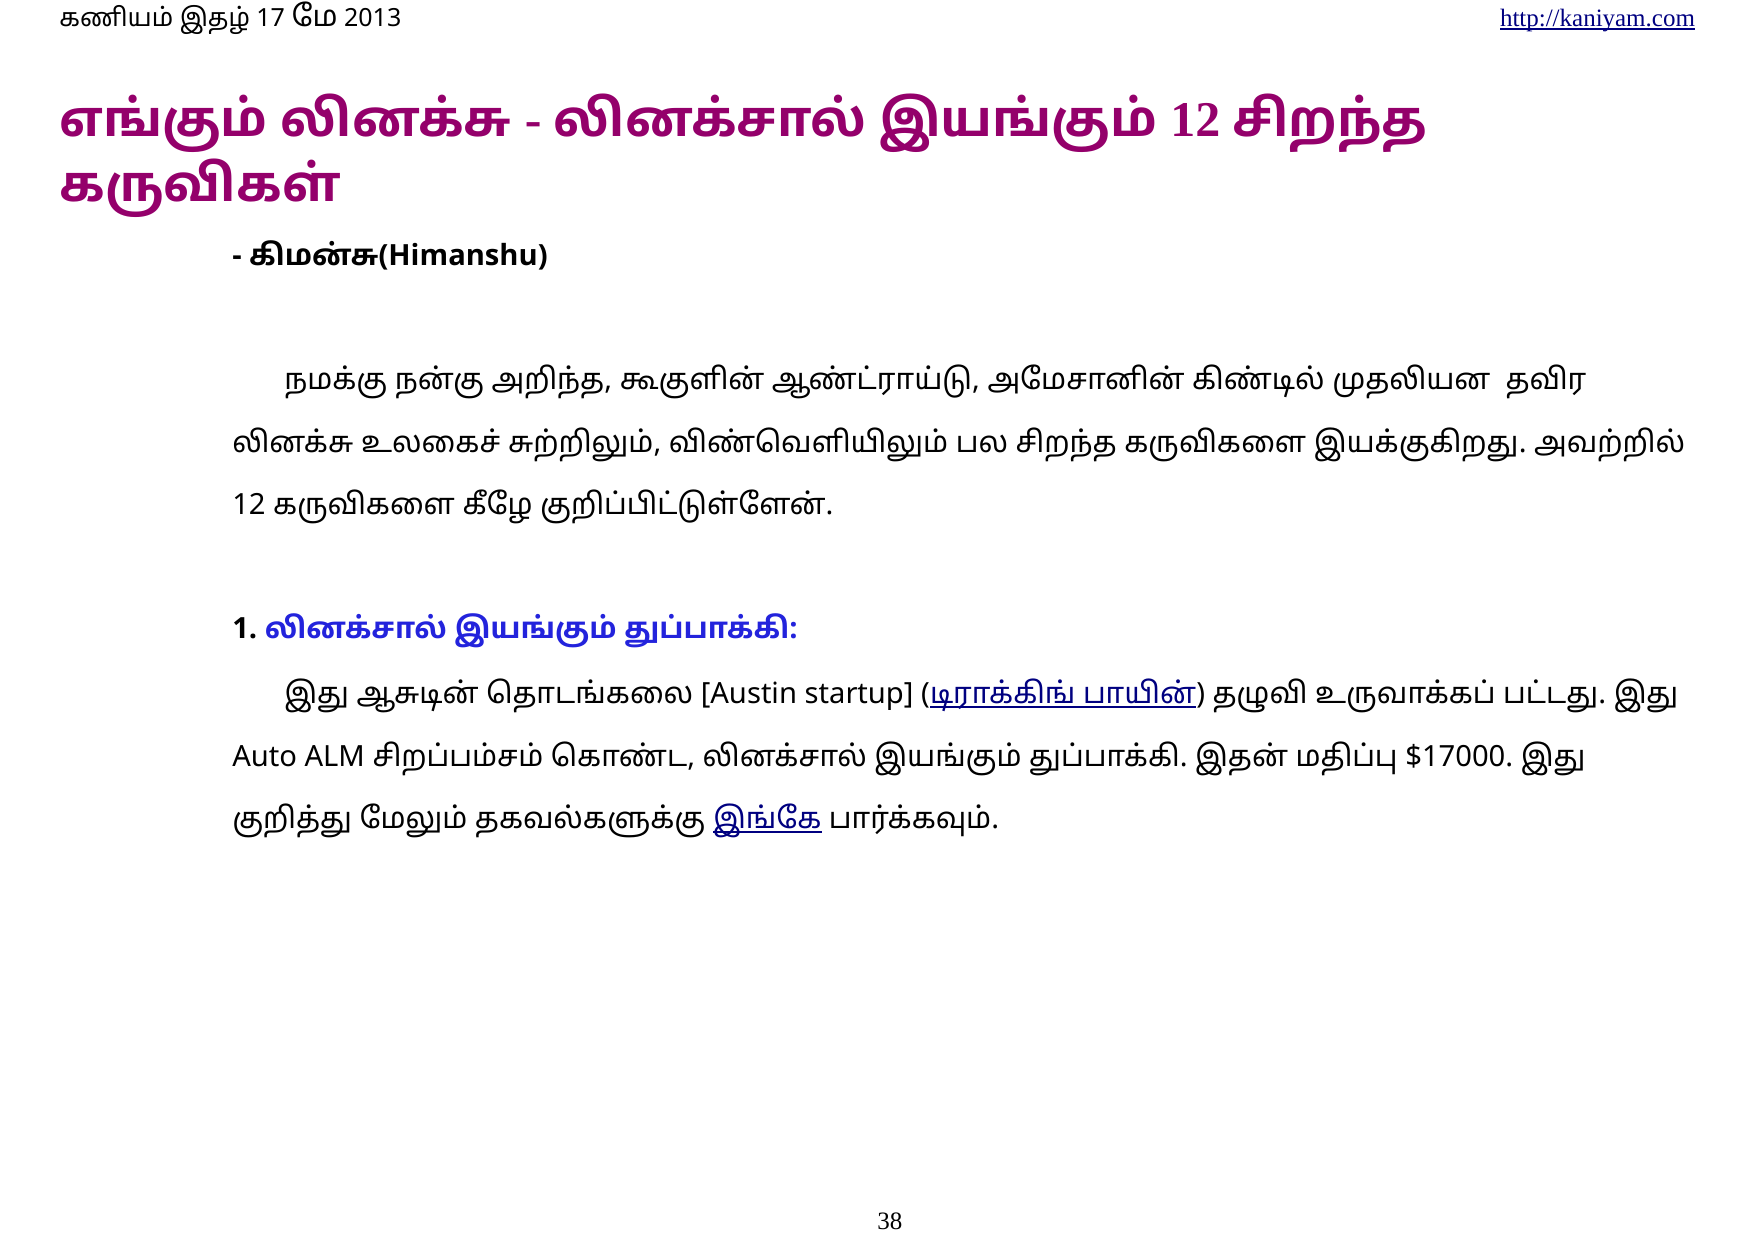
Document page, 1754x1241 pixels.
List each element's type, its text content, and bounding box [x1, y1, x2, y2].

text - கிமன்சு(Himanshu) [232, 234, 1695, 277]
text இது ஆசுடின் தொடங்கலை [Austin startup] (டிராக்கிங் பாயின்) தழுவி உருவாக்கப் பட்டது. இது Auto ALM சிறப்பம்சம் கொண்ட, லினக்சால் இயங்கும் துப்பாக்கி. இதன் மதிப்பு $17000. இது குறித்து மேலும் தகவல்களுக்கு இங்கே பார்க்கவும். [232, 672, 1695, 841]
subtitle எங்கும் லினக்சு - லினக்சால் இயங்கும் 12 சிறந்த கருவிகள் [59, 89, 1695, 222]
text 1. லினக்சால் இயங்கும் துப்பாக்கி: [232, 608, 1695, 651]
text நமக்கு நன்கு அறிந்த, கூகுளின் ஆண்ட்ராய்டு, அமேசானின் கிண்டில் முதலியன தவிர லினக்சு உலகைச் சுற்றிலும், விண்வெளியிலும் பல சிறந்த கருவிகளை இயக்குகிறது. அவற்றில் 12 கருவிகளை கீழே குறிப்பிட்டுள்ளேன். [232, 358, 1695, 527]
